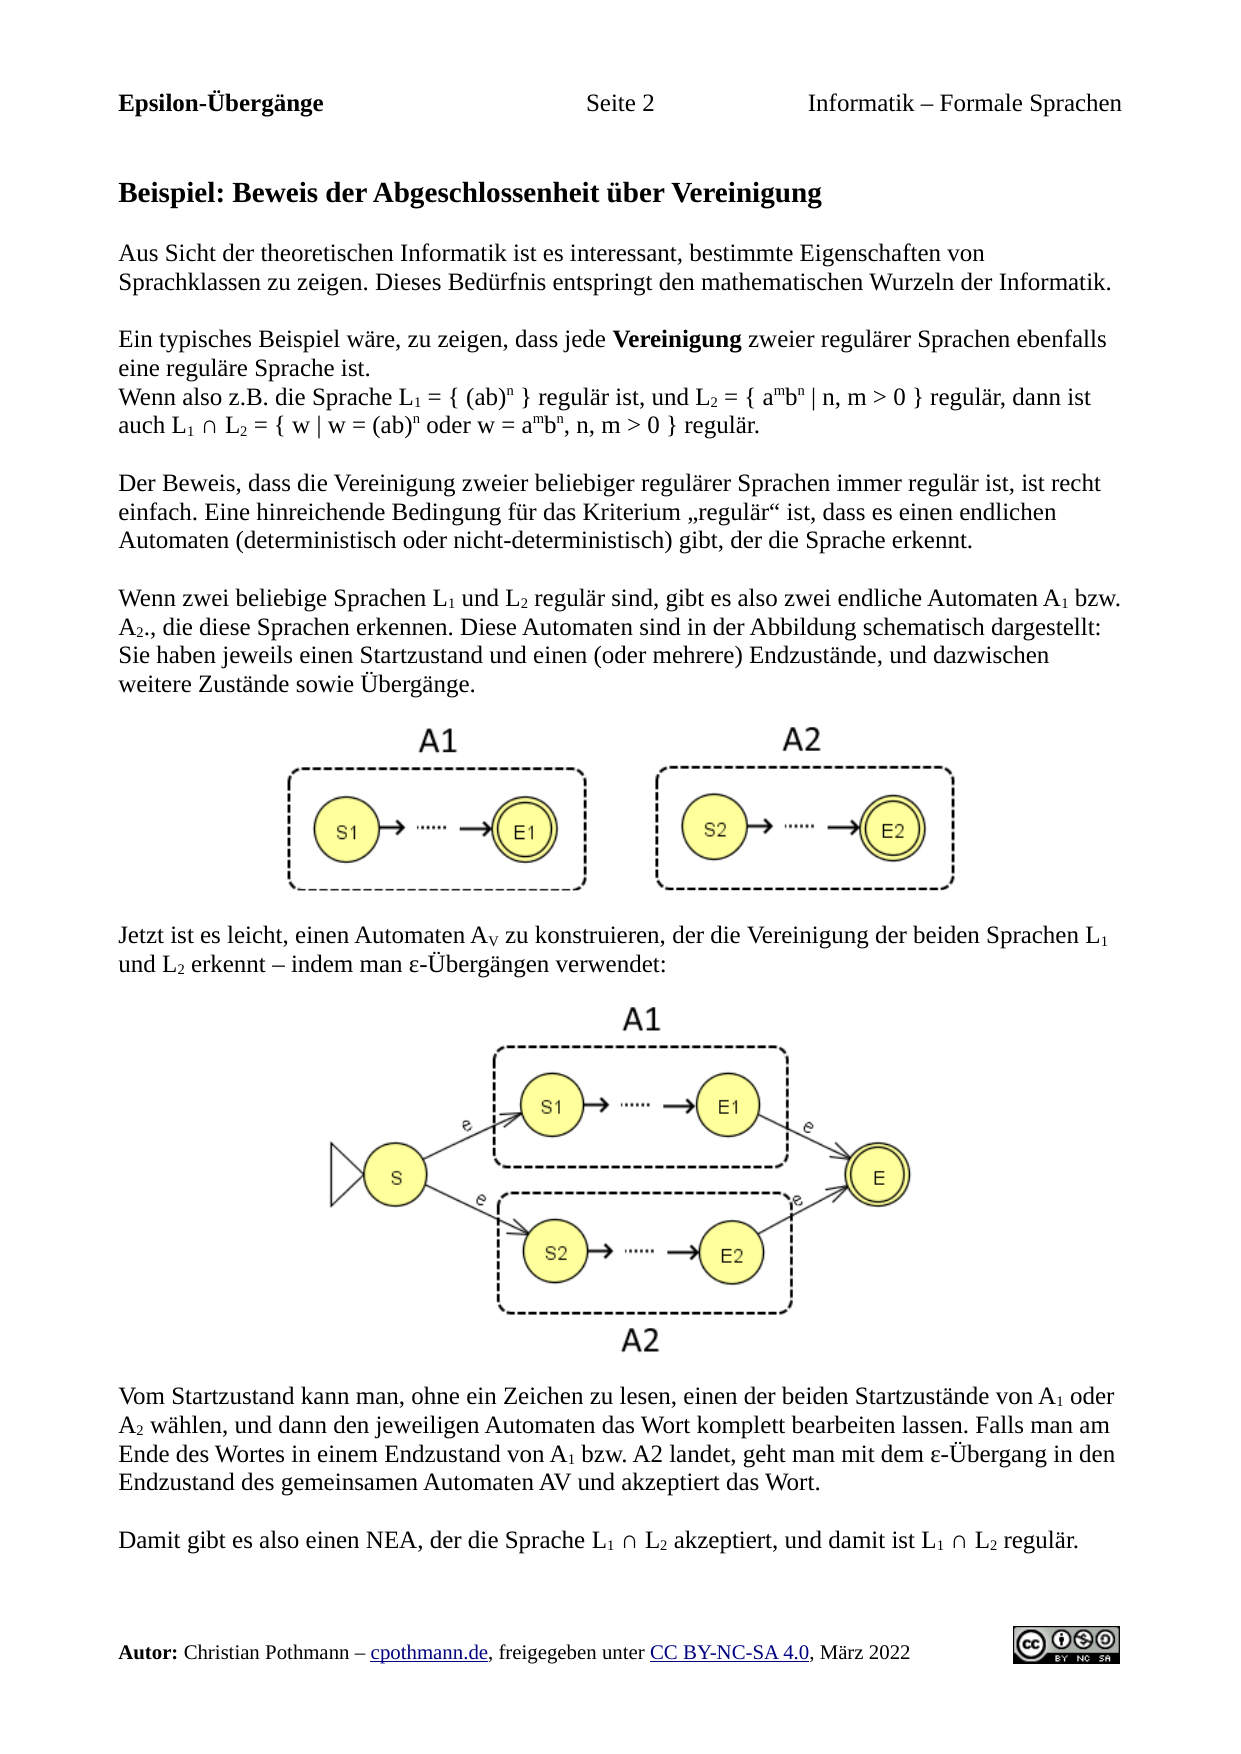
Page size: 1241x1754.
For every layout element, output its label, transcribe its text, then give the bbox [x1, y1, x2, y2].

text Der Beweis, dass die Vereinigung zweier beliebiger regulärer Sprachen immer regulär ist, ist recht einfach. Eine hinreichende Bedingung für das Kriterium „regulär“ ist, dass es einen endlichen Automaten (deterministisch oder nicht-deterministisch) gibt, der die Sprache erkennt. [118, 468, 1122, 554]
text Damit gibt es also einen NEA, der die Sprache L1 ∩ L2 akzeptiert, und damit ist L1 ∩ L2 regulär. [118, 1525, 1122, 1554]
text Aus Sicht der theoretischen Informatik ist es interessant, bestimmte Eigenschaften von Sprachklassen zu zeigen. Dieses Bedürfnis entspringt den mathematischen Wurzeln der Informatik. [118, 238, 1122, 295]
picture [285, 726, 955, 892]
picture [328, 1006, 913, 1353]
text Wenn also z.B. die Sprache L1 = { (ab)n } regulär ist, und L2 = { ambn | n, m > 0 } regulär, dann ist auch L1 ∩ L2 = { w | w = (ab)n oder w = ambn, n, m > 0 } regulär. [118, 382, 1122, 439]
text Beispiel: Beweis der Abgeschlossenheit über Vereinigung [118, 176, 1122, 209]
picture [1013, 1626, 1120, 1664]
text Autor: Christian Pothmann – cpothmann.de, freigegeben unter CC BY-NC-SA 4.0, März 2022 [118, 1640, 1013, 1664]
text Jetzt ist es leicht, einen Automaten AV zu konstruieren, der die Vereinigung der beiden Sprachen L1 und L2 erkennt – indem man ε-Übergängen verwendet: [118, 920, 1122, 978]
text Wenn zwei beliebige Sprachen L1 und L2 regulär sind, gibt es also zwei endliche Automaten A1 bzw. A2., die diese Sprachen erkennen. Diese Automaten sind in der Abbildung schematisch dargestellt: Sie haben jeweils einen Startzustand und einen (oder mehrere) Endzustände, und dazwischen weitere Zustände sowie Übergänge. [118, 583, 1122, 698]
text Vom Startzustand kann man, ohne ein Zeichen zu lesen, einen der beiden Startzustände von A1 oder A2 wählen, und dann den jeweiligen Automaten das Wort komplett bearbeiten lassen. Falls man am Ende des Wortes in einem Endzustand von A1 bzw. A2 landet, geht man mit dem ε-Übergang in den Endzustand des gemeinsamen Automaten AV und akzeptiert das Wort. [118, 1381, 1122, 1496]
text Ein typisches Beispiel wäre, zu zeigen, dass jede Vereinigung zweier regulärer Sprachen ebenfalls eine reguläre Sprache ist. [118, 324, 1122, 382]
